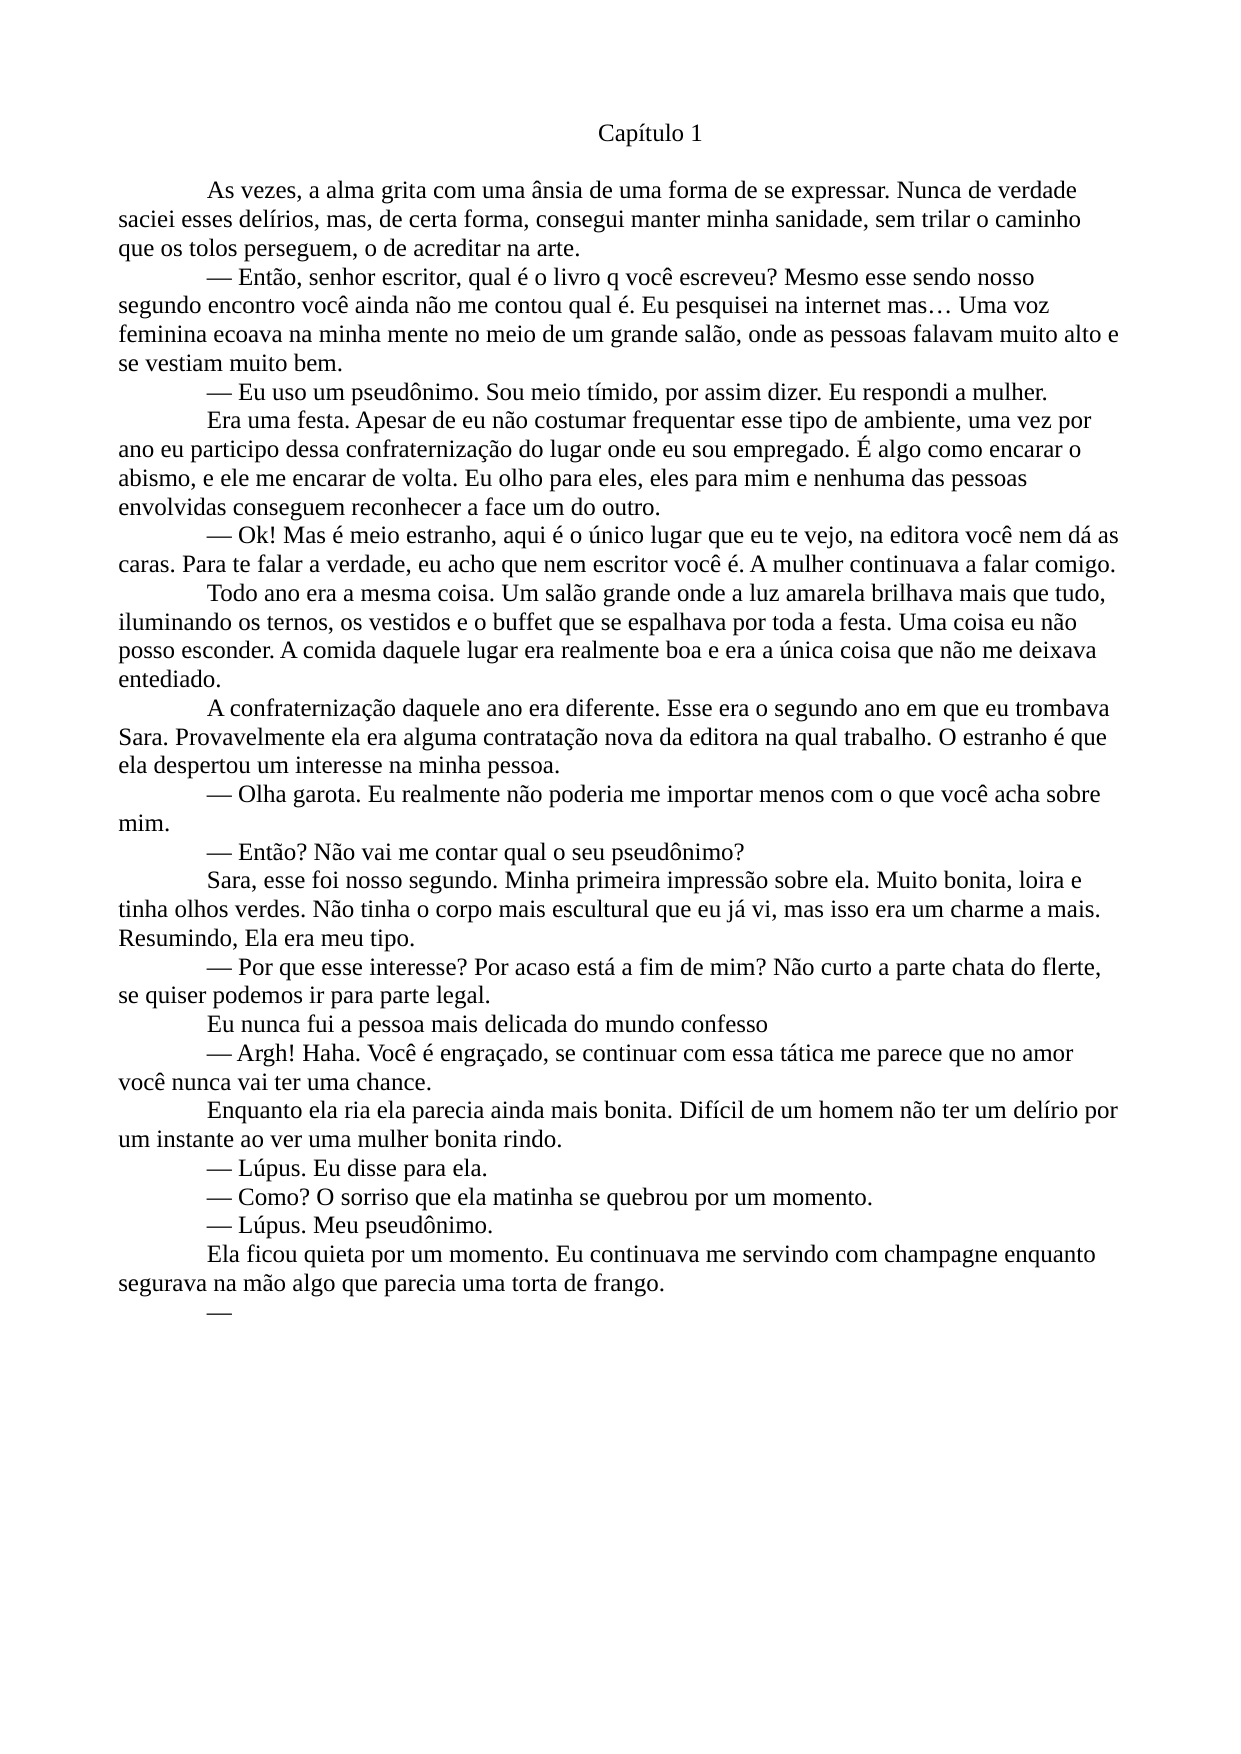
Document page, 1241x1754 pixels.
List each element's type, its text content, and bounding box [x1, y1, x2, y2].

text — Então? Não vai me contar qual o seu pseudônimo? [118, 837, 1122, 866]
text Ela ficou quieta por um momento. Eu continuava me servindo com champagne enquanto segurava na mão algo que parecia uma torta de frango. [118, 1239, 1122, 1297]
text — Como? O sorriso que ela matinha se quebrou por um momento. [118, 1182, 1122, 1211]
text Todo ano era a mesma coisa. Um salão grande onde a luz amarela brilhava mais que tudo, iluminando os ternos, os vestidos e o buffet que se espalhava por toda a festa. Uma coisa eu não posso esconder. A comida daquele lugar era realmente boa e era a única coisa que não me deixava entediado. [118, 578, 1122, 693]
text A confraternização daquele ano era diferente. Esse era o segundo ano em que eu trombava Sara. Provavelmente ela era alguma contratação nova da editora na qual trabalho. O estranho é que ela despertou um interesse na minha pessoa. [118, 693, 1122, 779]
text — Então, senhor escritor, qual é o livro q você escreveu? Mesmo esse sendo nosso segundo encontro você ainda não me contou qual é. Eu pesquisei na internet mas… Uma voz feminina ecoava na minha mente no meio de um grande salão, onde as pessoas falavam muito alto e se vestiam muito bem. [118, 262, 1122, 377]
text Enquanto ela ria ela parecia ainda mais bonita. Difícil de um homem não ter um delírio por um instante ao ver uma mulher bonita rindo. [118, 1096, 1122, 1153]
text — Argh! Haha. Você é engraçado, se continuar com essa tática me parece que no amor você nunca vai ter uma chance. [118, 1038, 1122, 1096]
text — Lúpus. Meu pseudônimo. [118, 1211, 1122, 1239]
text — Ok! Mas é meio estranho, aqui é o único lugar que eu te vejo, na editora você nem dá as caras. Para te falar a verdade, eu acho que nem escritor você é. A mulher continuava a falar comigo. [118, 521, 1122, 578]
text — Eu uso um pseudônimo. Sou meio tímido, por assim dizer. Eu respondi a mulher. [118, 377, 1122, 406]
text Eu nunca fui a pessoa mais delicada do mundo confesso [118, 1009, 1122, 1038]
text — Lúpus. Eu disse para ela. [118, 1153, 1122, 1182]
text — Olha garota. Eu realmente não poderia me importar menos com o que você acha sobre mim. [118, 779, 1122, 837]
text — Por que esse interesse? Por acaso está a fim de mim? Não curto a parte chata do flerte, se quiser podemos ir para parte legal. [118, 952, 1122, 1009]
text Era uma festa. Apesar de eu não costumar frequentar esse tipo de ambiente, uma vez por ano eu participo dessa confraternização do lugar onde eu sou empregado. É algo como encarar o abismo, e ele me encarar de volta. Eu olho para eles, eles para mim e nenhuma das pessoas envolvidas conseguem reconhecer a face um do outro. [118, 406, 1122, 521]
text Sara, esse foi nosso segundo. Minha primeira impressão sobre ela. Muito bonita, loira e tinha olhos verdes. Não tinha o corpo mais escultural que eu já vi, mas isso era um charme a mais. Resumindo, Ela era meu tipo. [118, 866, 1122, 952]
text As vezes, a alma grita com uma ânsia de uma forma de se expressar. Nunca de verdade saciei esses delírios, mas, de certa forma, consegui manter minha sanidade, sem trilar o caminho que os tolos perseguem, o de acreditar na arte. [118, 176, 1122, 262]
text — [118, 1297, 1122, 1326]
text Capítulo 1 [118, 118, 1122, 147]
